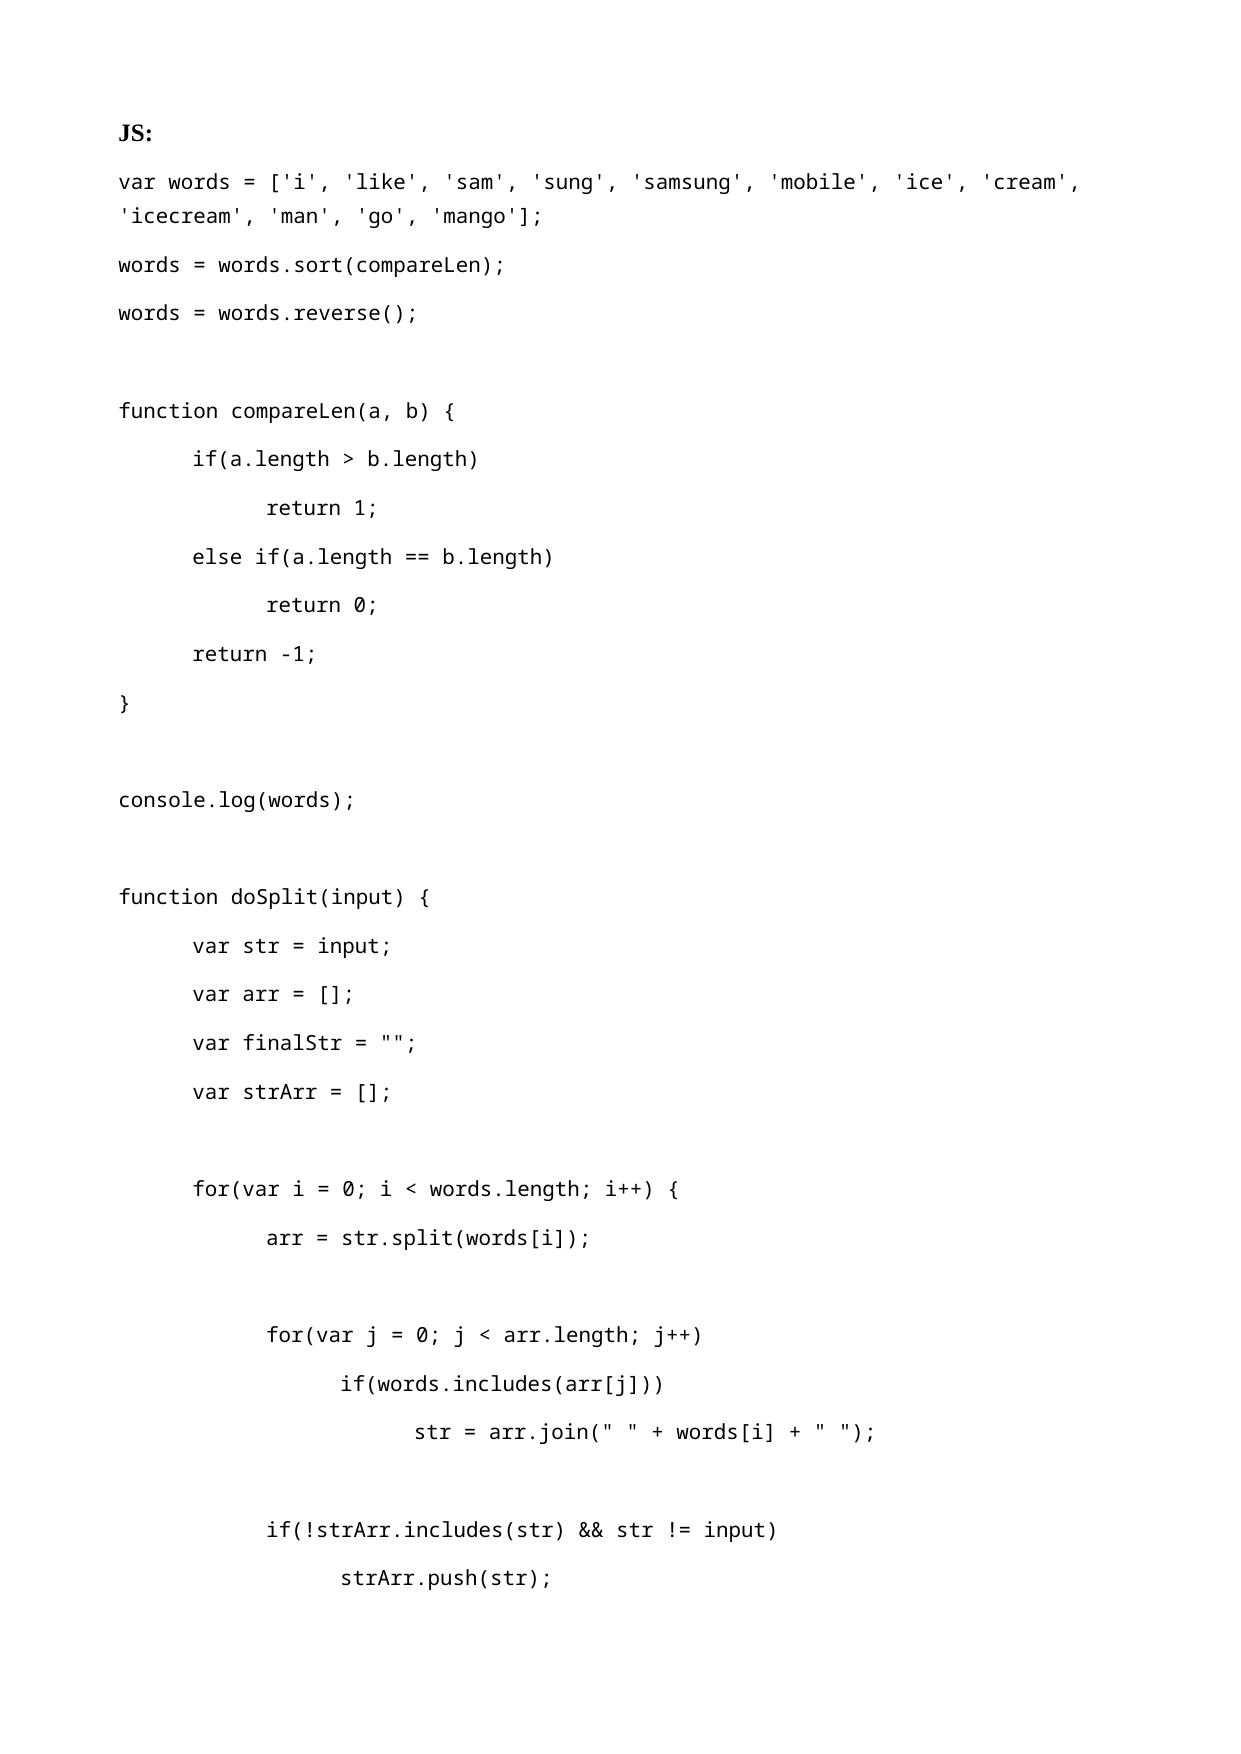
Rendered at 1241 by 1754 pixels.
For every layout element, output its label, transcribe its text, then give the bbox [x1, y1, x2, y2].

text var finalStr = ""; [118, 1028, 1122, 1057]
text var strArr = []; [118, 1077, 1122, 1105]
text JS: [118, 118, 1122, 147]
text } [118, 688, 1122, 716]
text arr = str.split(words[i]); [118, 1223, 1122, 1251]
text return 0; [118, 590, 1122, 619]
text else if(a.length == b.length) [118, 542, 1122, 570]
text var arr = []; [118, 979, 1122, 1008]
text words = words.reverse(); [118, 298, 1122, 327]
text str = arr.join(" " + words[i] + " "); [118, 1417, 1122, 1446]
text function doSplit(input) { [118, 882, 1122, 911]
text return -1; [118, 639, 1122, 667]
text for(var j = 0; j < arr.length; j++) [118, 1320, 1122, 1348]
text words = words.sort(compareLen); [118, 250, 1122, 278]
text if(words.includes(arr[j])) [118, 1369, 1122, 1397]
text if(a.length > b.length) [118, 444, 1122, 473]
text var words = ['i', 'like', 'sam', 'sung', 'samsung', 'mobile', 'ice', 'cream', 'icecream', 'man', 'go', 'mango']; [118, 167, 1122, 230]
text return 1; [118, 493, 1122, 522]
text for(var i = 0; i < words.length; i++) { [118, 1174, 1122, 1203]
text console.log(words); [118, 785, 1122, 813]
text function compareLen(a, b) { [118, 396, 1122, 424]
text var str = input; [118, 931, 1122, 959]
text strArr.push(str); [118, 1563, 1122, 1592]
text if(!strArr.includes(str) && str != input) [118, 1515, 1122, 1543]
